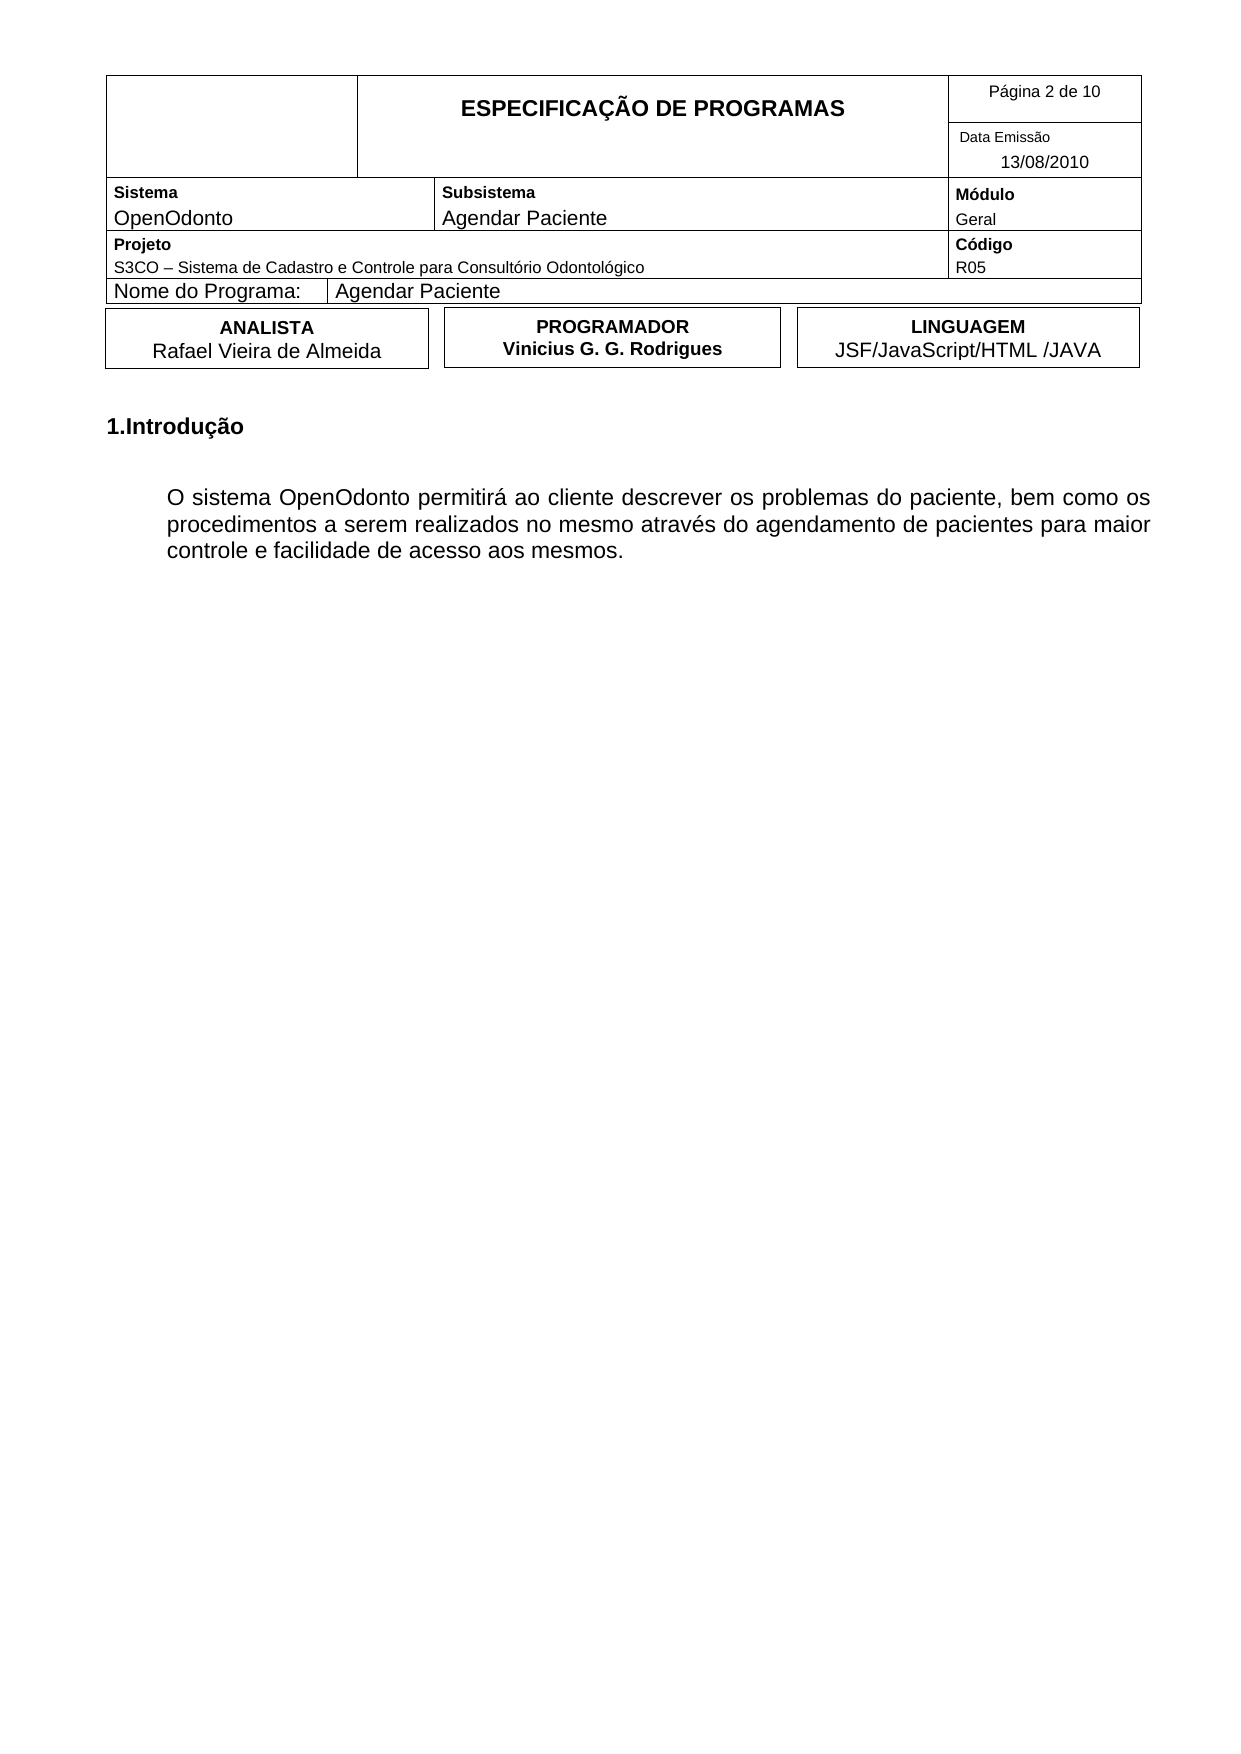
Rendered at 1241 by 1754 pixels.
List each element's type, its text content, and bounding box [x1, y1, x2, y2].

subtitle Introdução [106, 413, 1151, 439]
text O sistema OpenOdonto permitirá ao cliente descrever os problemas do paciente, bem como os procedimentos a serem realizados no mesmo através do agendamento de pacientes para maior controle e facilidade de acesso aos mesmos. [167, 484, 1151, 563]
